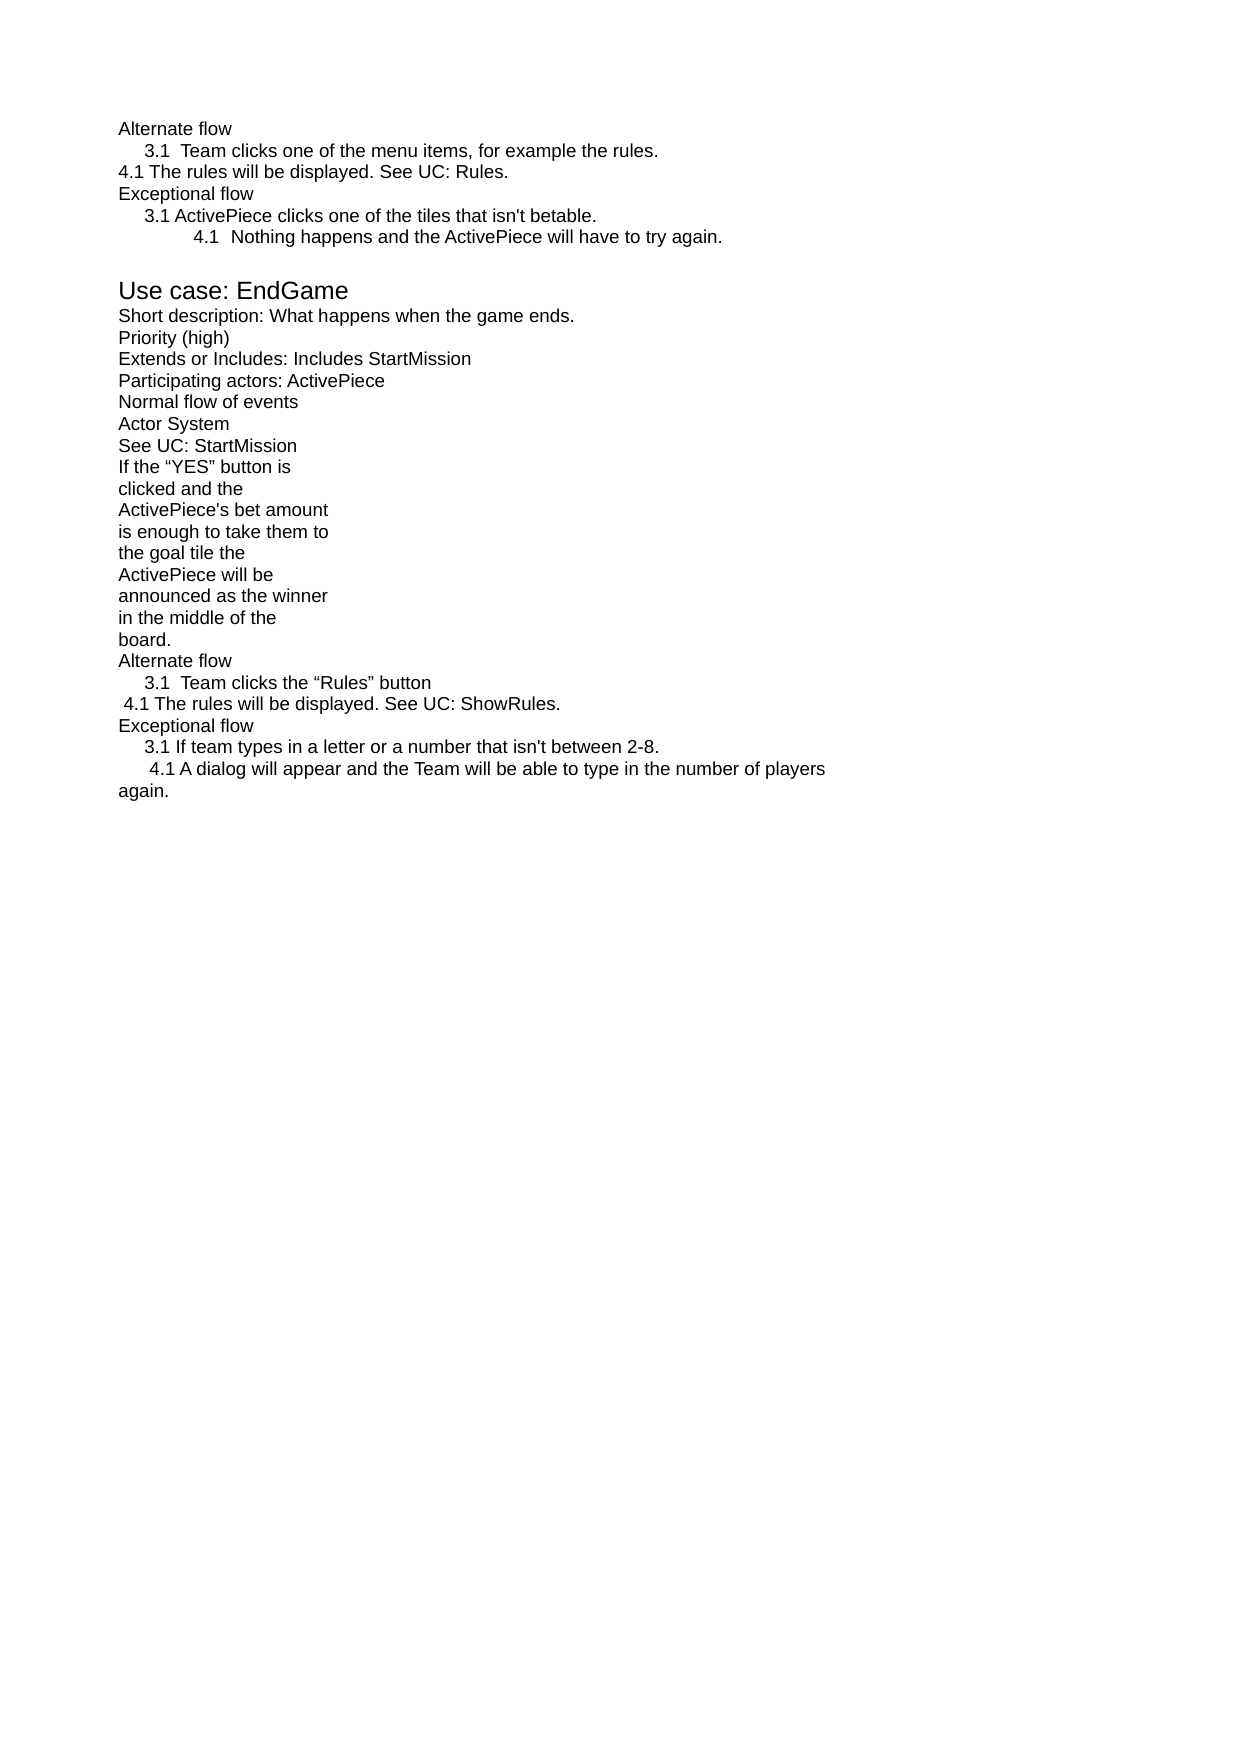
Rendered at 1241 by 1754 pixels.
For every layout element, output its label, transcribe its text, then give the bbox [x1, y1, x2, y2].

text again. [118, 779, 1122, 801]
text is enough to take them to [118, 521, 1122, 542]
text 4.1 The rules will be displayed. See UC: Rules. [118, 161, 1122, 183]
text ActivePiece will be [118, 564, 1122, 585]
text Exceptional flow [118, 183, 1122, 204]
text 3.1 If team types in a letter or a number that isn't between 2-8. [118, 736, 1122, 758]
text 3.1 ActivePiece clicks one of the tiles that isn't betable. [118, 204, 1122, 226]
text Exceptional flow [118, 715, 1122, 736]
text 3.1 Team clicks the “Rules” button [118, 672, 1122, 693]
text Short description: What happens when the game ends. [118, 305, 1122, 327]
text ActivePiece's bet amount [118, 499, 1122, 521]
text Actor System [118, 413, 1122, 434]
text board. [118, 628, 1122, 650]
text Priority (high) [118, 327, 1122, 348]
text See UC: StartMission [118, 434, 1122, 456]
text in the middle of the [118, 607, 1122, 628]
text announced as the winner [118, 585, 1122, 607]
text the goal tile the [118, 542, 1122, 564]
text Normal flow of events [118, 391, 1122, 413]
text Participating actors: ActivePiece [118, 370, 1122, 391]
text Alternate flow [118, 118, 1122, 140]
text 3.1 Team clicks one of the menu items, for example the rules. [118, 140, 1122, 161]
text Alternate flow [118, 650, 1122, 672]
text Use case: EndGame [118, 276, 1122, 305]
text 4.1 A dialog will appear and the Team will be able to type in the number of players [118, 758, 1122, 779]
text Extends or Includes: Includes StartMission [118, 348, 1122, 370]
text 4.1 The rules will be displayed. See UC: ShowRules. [118, 693, 1122, 715]
text If the “YES” button is [118, 456, 1122, 477]
list Nothing happens and the ActivePiece will have to try again. [193, 226, 1122, 247]
text clicked and the [118, 477, 1122, 499]
